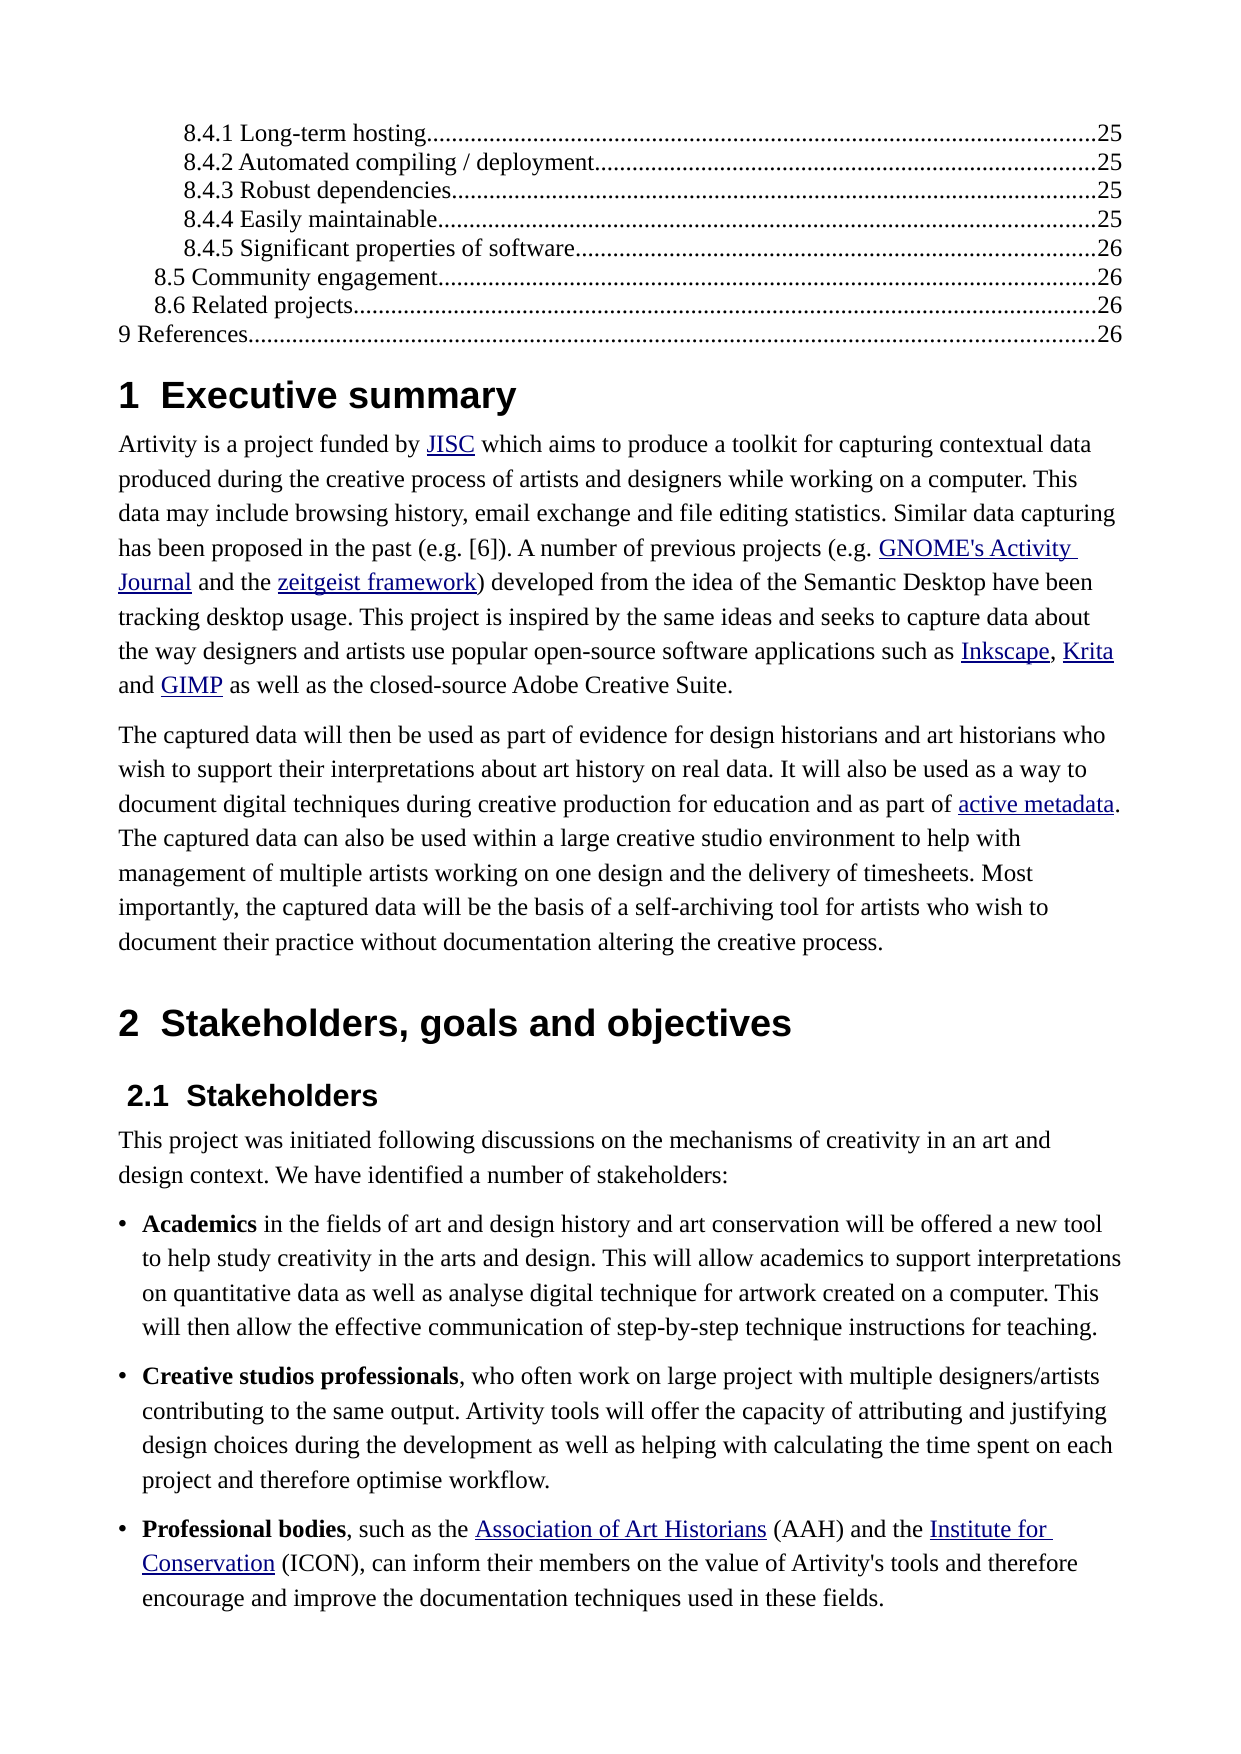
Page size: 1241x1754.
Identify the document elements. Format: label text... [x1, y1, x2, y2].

text 8.4.2 Automated compiling / deployment 25 [177, 147, 1122, 176]
subtitle Stakeholders, goals and objectives [118, 1001, 1122, 1044]
text 8.4.1 Long-term hosting 25 [177, 118, 1122, 147]
list Professional bodies, such as the Association of Art Historians (AAH) and the Institute for Conservation (ICON), can inform their members on the value of Artivity's tools and therefore encourage and improve the documentation techniques used in these fields. [118, 1514, 1122, 1612]
text 8.4.4 Easily maintainable 25 [177, 204, 1122, 233]
text 8.4.5 Significant properties of software 26 [177, 233, 1122, 262]
text 8.6 Related projects 26 [148, 291, 1122, 319]
list Academics in the fields of art and design history and art conservation will be offered a new tool to help study creativity in the arts and design. This will allow academics to support interpretations on quantitative data as well as analyse digital technique for artwork created on a computer. This will then allow the effective communication of step-by-step technique instructions for teaching. [118, 1209, 1122, 1341]
list Creative studios professionals, who often work on large project with multiple designers/artists contributing to the same output. Artivity tools will offer the capacity of attributing and justifying design choices during the development as well as helping with calculating the time spent on each project and therefore optimise workflow. [118, 1361, 1122, 1494]
text Artivity is a project funded by JISC which aims to produce a toolkit for capturing contextual data produced during the creative process of artists and designers while working on a computer. This data may include browsing history, email exchange and file editing statistics. Similar data capturing has been proposed in the past (e.g. [6]). A number of previous projects (e.g. GNOME's Activity Journal and the zeitgeist framework) developed from the idea of the Semantic Desktop have been tracking desktop usage. This project is inspired by the same ideas and seeks to capture data about the way designers and artists use popular open-source software applications such as Inkscape, Krita and GIMP as well as the closed-source Adobe Creative Suite. [118, 429, 1122, 699]
text 9 References 26 [118, 319, 1122, 348]
text 8.5 Community engagement 26 [148, 262, 1122, 291]
subtitle Executive summary [118, 373, 1122, 417]
text 8.4.3 Robust dependencies 25 [177, 176, 1122, 204]
text This project was initiated following discussions on the mechanisms of creativity in an art and design context. We have identified a number of stakeholders: [118, 1125, 1122, 1189]
subtitle Stakeholders [118, 1078, 1122, 1113]
text The captured data will then be used as part of evidence for design historians and art historians who wish to support their interpretations about art history on real data. It will also be used as a way to document digital techniques during creative production for education and as part of active metadata. The captured data can also be used within a large creative studio environment to help with management of multiple artists working on one design and the delivery of timesheets. Most importantly, the captured data will be the basis of a self-archiving tool for artists who wish to document their practice without documentation altering the creative process. [118, 720, 1122, 955]
